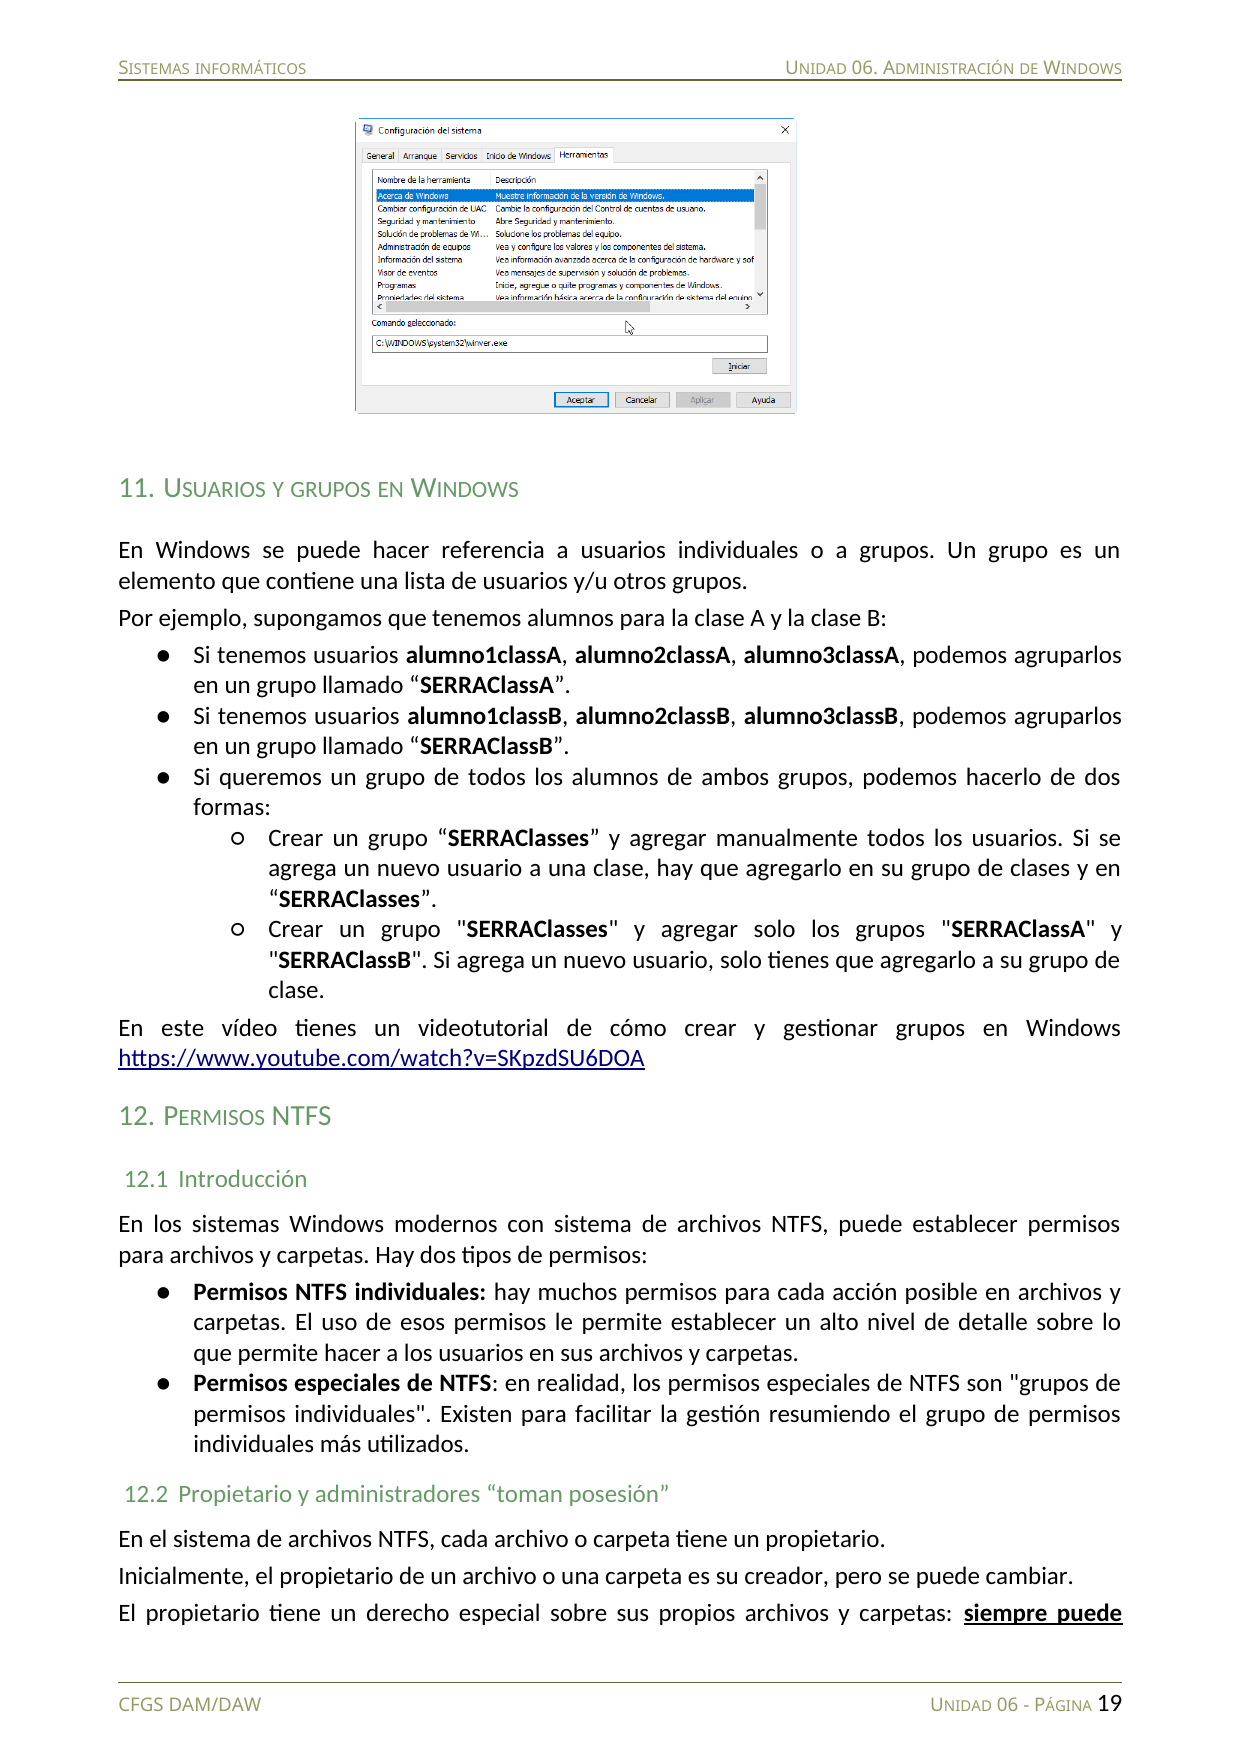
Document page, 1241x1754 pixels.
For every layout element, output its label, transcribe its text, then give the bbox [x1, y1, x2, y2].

text En este vídeo tienes un videotutorial de cómo crear y gestionar grupos en Windows https://www.youtube.com/watch?v=SKpzdSU6DOA [118, 1012, 1122, 1073]
subtitle Permisos NTFS [118, 1097, 1122, 1133]
text Por ejemplo, supongamos que tenemos alumnos para la clase A y la clase B: [118, 602, 1122, 632]
text En Windows se puede hacer referencia a usuarios individuales o a grupos. Un grupo es un elemento que contiene una lista de usuarios y/u otros grupos. [118, 534, 1122, 596]
list Crear un grupo "SERRAClasses" y agregar solo los grupos "SERRAClassA" y "SERRAClassB". Si agrega un nuevo usuario, solo tienes que agregarlo a su grupo de clase. [231, 914, 1122, 1005]
list Si queremos un grupo de todos los alumnos de ambos grupos, podemos hacerlo de dos formas: [156, 761, 1122, 822]
subtitle Propietario y administradores “toman posesión” [118, 1478, 1122, 1508]
subtitle Introducción [118, 1163, 1122, 1194]
list Permisos especiales de NTFS: en realidad, los permisos especiales de NTFS son "grupos de permisos individuales". Existen para facilitar la gestión resumiendo el grupo de permisos individuales más utilizados. [156, 1368, 1122, 1459]
list Crear un grupo “SERRAClasses” y agregar manualmente todos los usuarios. Si se agrega un nuevo usuario a una clase, hay que agregarlo en su grupo de clases y en “SERRAClasses”. [231, 822, 1122, 914]
text El propietario tiene un derecho especial sobre sus propios archivos y carpetas: siempre puede [118, 1597, 1122, 1628]
text En los sistemas Windows modernos con sistema de archivos NTFS, puede establecer permisos para archivos y carpetas. Hay dos tipos de permisos: [118, 1208, 1122, 1269]
picture [355, 118, 797, 414]
list Permisos NTFS individuales: hay muchos permisos para cada acción posible en archivos y carpetas. El uso de esos permisos le permite establecer un alto nivel de detalle sobre lo que permite hacer a los usuarios en sus archivos y carpetas. [156, 1276, 1122, 1368]
list Si tenemos usuarios alumno1classA, alumno2classA, alumno3classA, podemos agruparlos en un grupo llamado “SERRAClassA”. [156, 639, 1122, 700]
list Si tenemos usuarios alumno1classB, alumno2classB, alumno3classB, podemos agruparlos en un grupo llamado “SERRAClassB”. [156, 700, 1122, 761]
text En el sistema de archivos NTFS, cada archivo o carpeta tiene un propietario. [118, 1523, 1122, 1554]
text Inicialmente, el propietario de un archivo o una carpeta es su creador, pero se puede cambiar. [118, 1560, 1122, 1591]
subtitle Usuarios y grupos en Windows [118, 469, 1122, 504]
